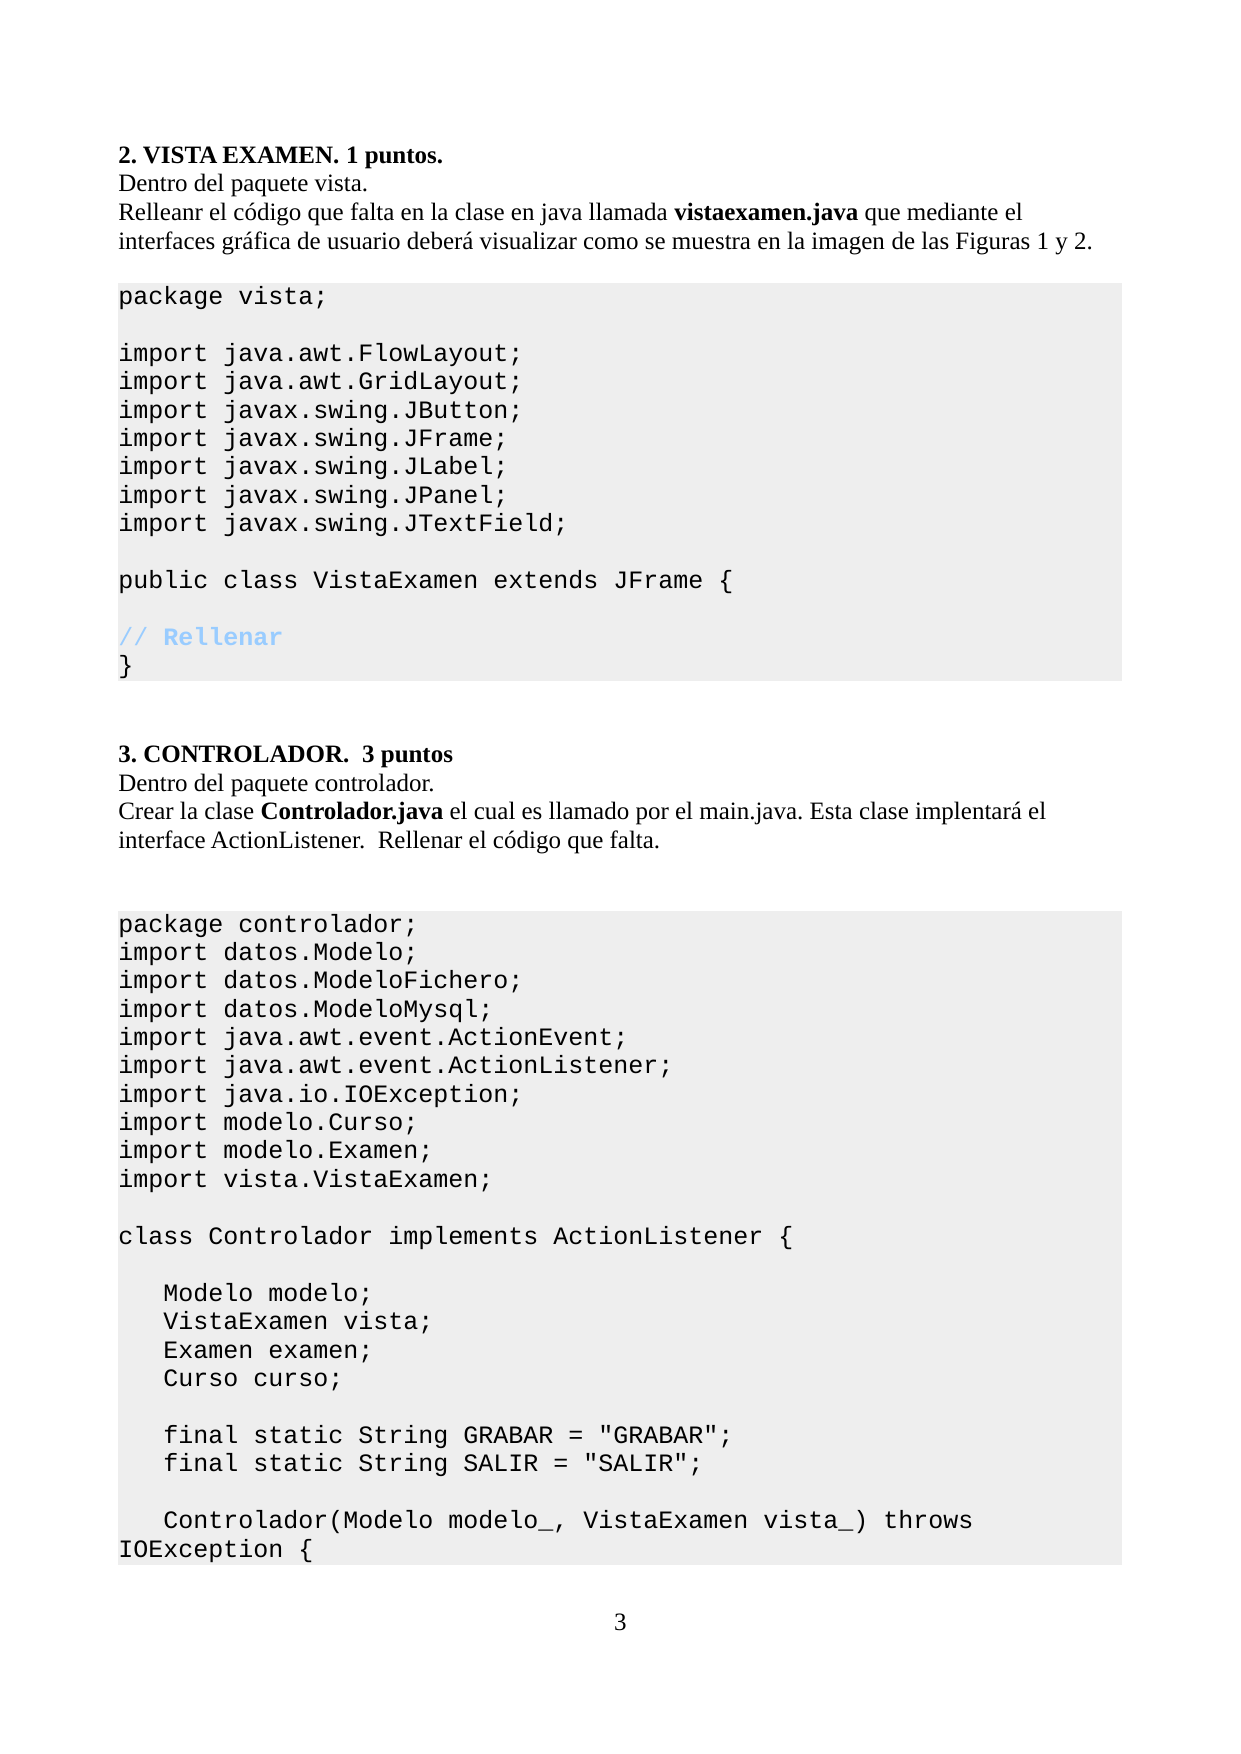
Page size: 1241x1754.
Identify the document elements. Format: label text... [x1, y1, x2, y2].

text import javax.swing.JButton; [118, 397, 1122, 426]
text import javax.swing.JLabel; [118, 454, 1122, 482]
text import java.io.IOException; [118, 1081, 1122, 1110]
text final static String SALIR = "SALIR"; [118, 1451, 1122, 1479]
text import java.awt.event.ActionEvent; [118, 1025, 1122, 1053]
text import java.awt.GridLayout; [118, 369, 1122, 397]
text import java.awt.event.ActionListener; [118, 1053, 1122, 1081]
text Crear la clase Controlador.java el cual es llamado por el main.java. Esta clase implentará el interface ActionListener. Rellenar el código que falta. [118, 796, 1122, 854]
text VistaExamen vista; [118, 1309, 1122, 1337]
text Curso curso; [118, 1366, 1122, 1394]
text Dentro del paquete vista. [118, 168, 1122, 197]
text Relleanr el código que falta en la clase en java llamada vistaexamen.java que mediante el interfaces gráfica de usuario deberá visualizar como se muestra en la imagen de las Figuras 1 y 2. [118, 197, 1122, 255]
text import datos.Modelo; [118, 940, 1122, 968]
text import modelo.Curso; [118, 1110, 1122, 1138]
text // Rellenar [118, 625, 1122, 653]
text package vista; [118, 283, 1122, 312]
text import vista.VistaExamen; [118, 1166, 1122, 1195]
text Dentro del paquete controlador. [118, 768, 1122, 796]
text import javax.swing.JPanel; [118, 482, 1122, 511]
text import javax.swing.JTextField; [118, 511, 1122, 539]
text 2. VISTA EXAMEN. 1 puntos. [118, 140, 1122, 168]
text final static String GRABAR = "GRABAR"; [118, 1423, 1122, 1451]
text package controlador; [118, 911, 1122, 940]
text import java.awt.FlowLayout; [118, 341, 1122, 369]
text import javax.swing.JFrame; [118, 426, 1122, 454]
text 3. CONTROLADOR. 3 puntos [118, 739, 1122, 768]
text } [118, 653, 1122, 681]
text Examen examen; [118, 1337, 1122, 1366]
text public class VistaExamen extends JFrame { [118, 568, 1122, 596]
text import datos.ModeloFichero; [118, 968, 1122, 996]
text import modelo.Examen; [118, 1138, 1122, 1166]
text class Controlador implements ActionListener { [118, 1223, 1122, 1252]
text Modelo modelo; [118, 1281, 1122, 1309]
text import datos.ModeloMysql; [118, 996, 1122, 1025]
text Controlador(Modelo modelo_, VistaExamen vista_) throws IOException { [118, 1508, 1122, 1565]
